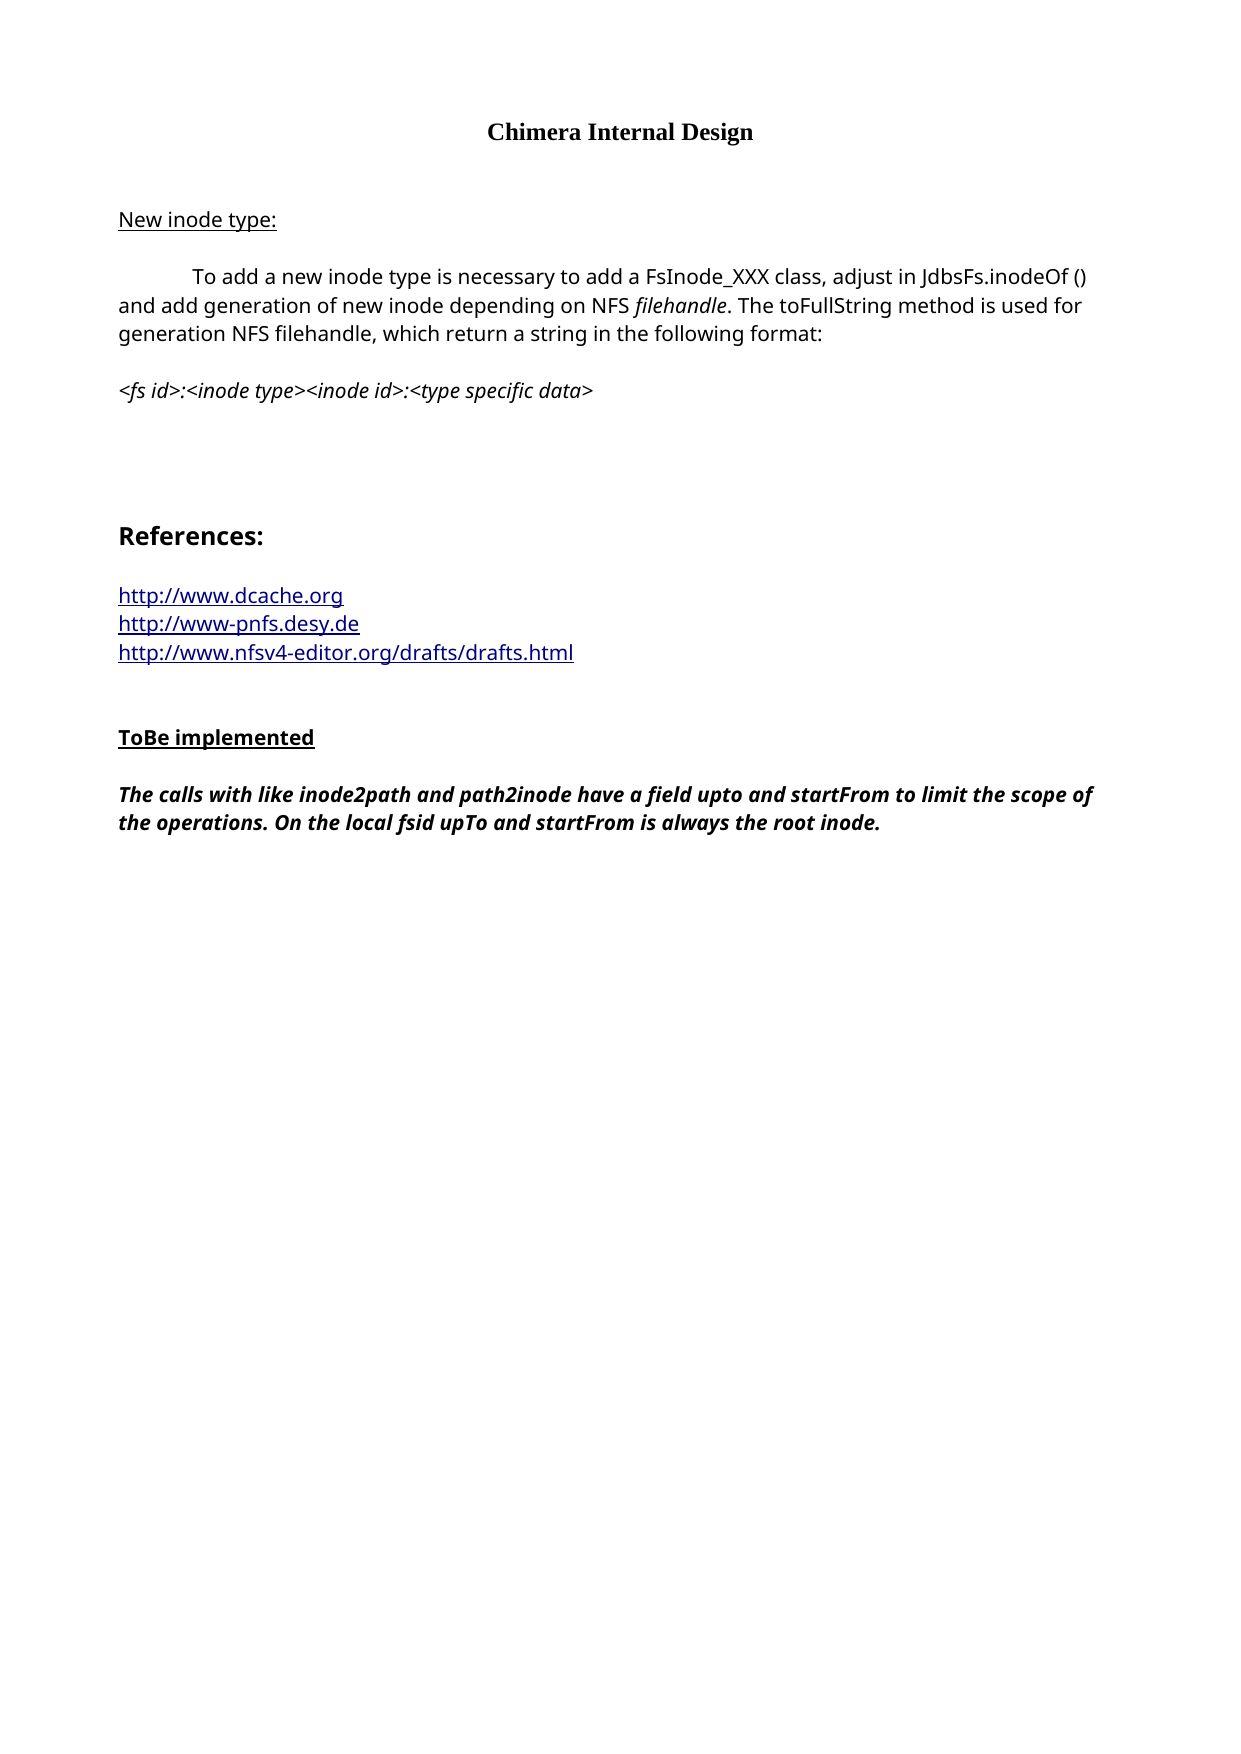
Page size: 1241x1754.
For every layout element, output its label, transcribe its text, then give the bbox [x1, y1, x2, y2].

text To add a new inode type is necessary to add a FsInode_XXX class, adjust in JdbsFs.inodeOf () and add generation of new inode depending on NFS filehandle. The toFullString method is used for generation NFS filehandle, which return a string in the following format: [118, 262, 1122, 348]
text References: [118, 518, 1122, 552]
text http://www-pnfs.desy.de [118, 609, 1122, 638]
text The calls with like inode2path and path2inode have a field upto and startFrom to limit the scope of the operations. On the local fsid upTo and startFrom is always the root inode. [118, 780, 1122, 837]
text ToBe implemented [118, 723, 1122, 751]
text http://www.dcache.org [118, 581, 1122, 609]
text <fs id>:<inode type><inode id>:<type specific data> [118, 376, 1122, 404]
text http://www.nfsv4-editor.org/drafts/drafts.html [118, 638, 1122, 666]
text New inode type: [118, 206, 1122, 234]
